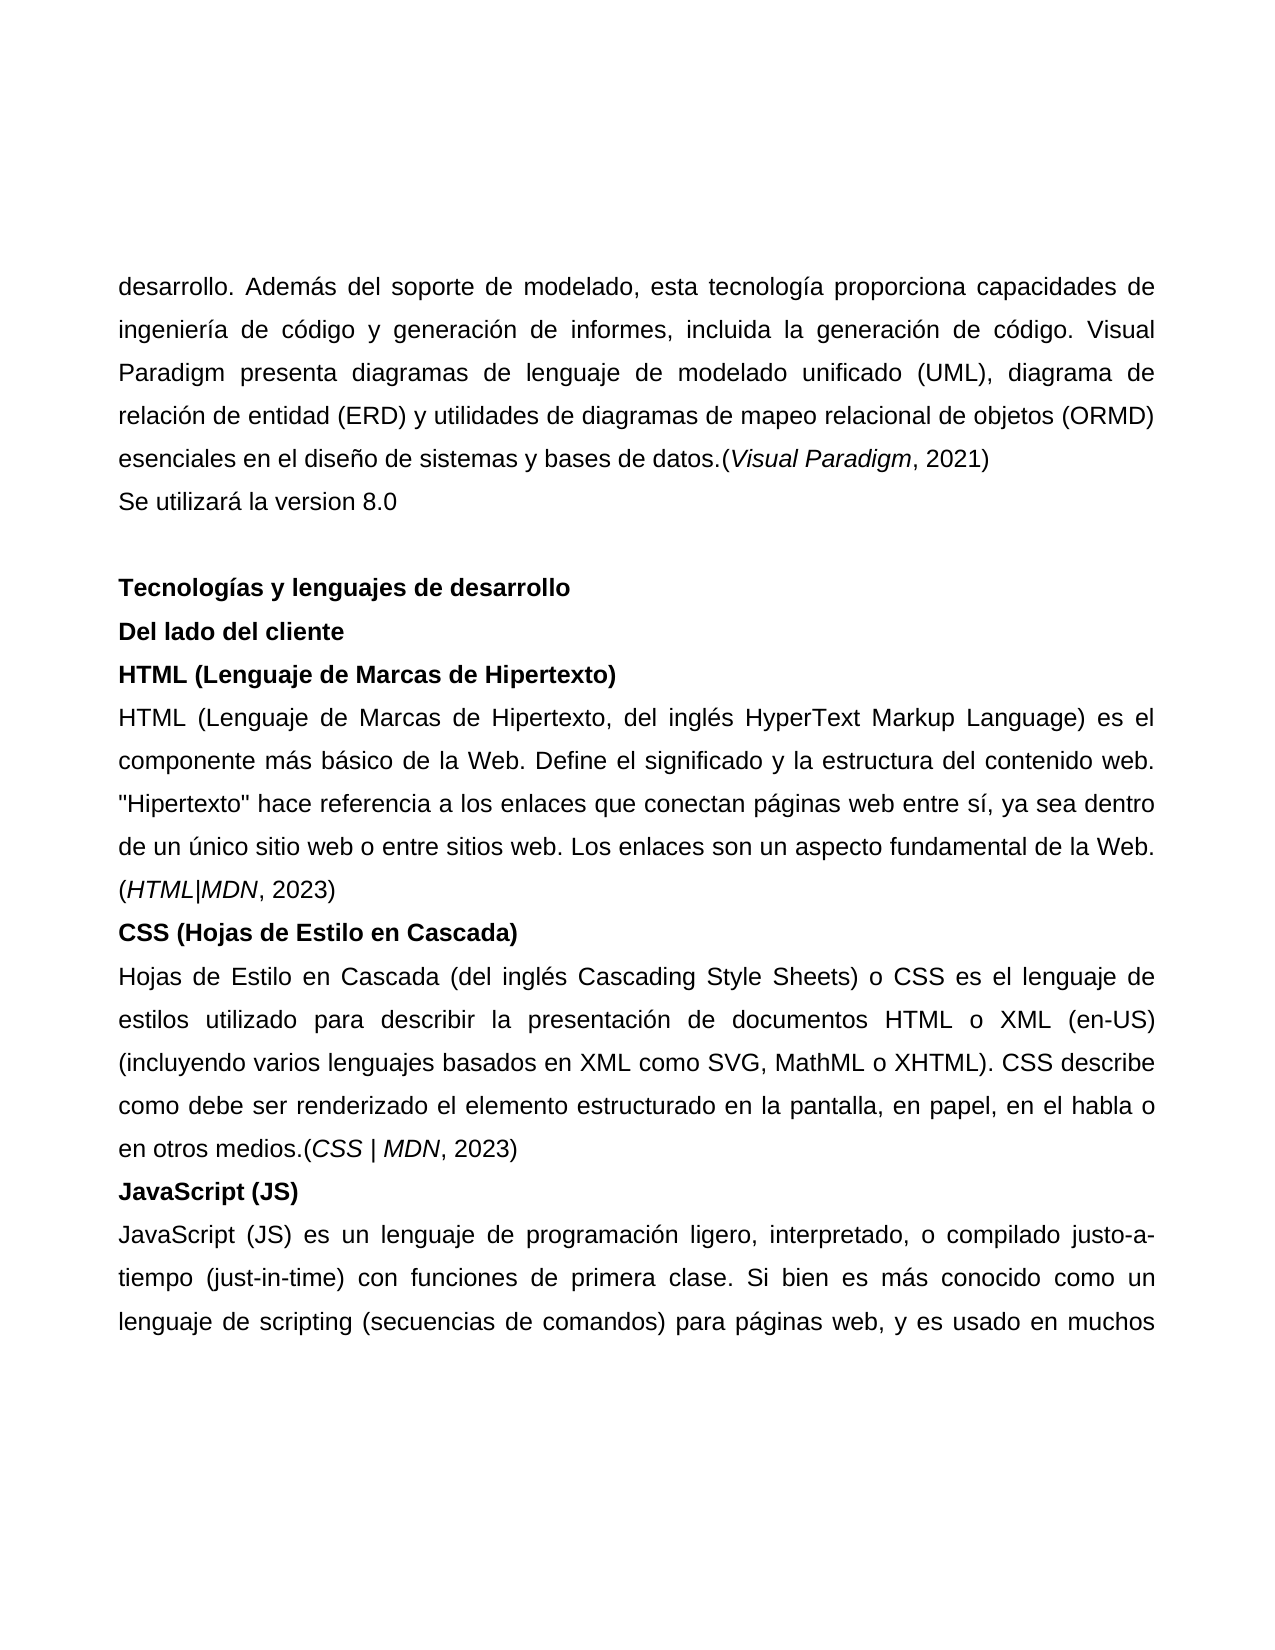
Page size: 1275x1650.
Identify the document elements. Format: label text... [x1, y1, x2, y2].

text Se utilizará la version 8.0 [118, 487, 1157, 516]
text HTML (Lenguaje de Marcas de Hipertexto) [118, 659, 1157, 688]
text Del lado del cliente [118, 616, 1157, 645]
text desarrollo. Además del soporte de modelado, esta tecnología proporciona capacidades de ingeniería de código y generación de informes, incluida la generación de código. Visual Paradigm presenta diagramas de lenguaje de modelado unificado (UML), diagrama de relación de entidad (ERD) y utilidades de diagramas de mapeo relacional de objetos (ORMD) esenciales en el diseño de sistemas y bases de datos.(Visual Paradigm, 2021) [118, 271, 1157, 473]
text JavaScript (JS) es un lenguaje de programación ligero, interpretado, o compilado justo-a-tiempo (just-in-time) con funciones de primera clase. Si bien es más conocido como un lenguaje de scripting (secuencias de comandos) para páginas web, y es usado en muchos [118, 1220, 1157, 1335]
text Tecnologías y lenguajes de desarrollo [118, 573, 1157, 602]
text CSS (Hojas de Estilo en Cascada) [118, 918, 1157, 947]
text Hojas de Estilo en Cascada (del inglés Cascading Style Sheets) o CSS es el lenguaje de estilos utilizado para describir la presentación de documentos HTML o XML (en-US) (incluyendo varios lenguajes basados en XML como SVG, MathML o XHTML). CSS describe como debe ser renderizado el elemento estructurado en la pantalla, en papel, en el habla o en otros medios.(CSS | MDN, 2023) [118, 961, 1157, 1163]
text JavaScript (JS) [118, 1177, 1157, 1206]
text HTML (Lenguaje de Marcas de Hipertexto, del inglés HyperText Markup Language) es el componente más básico de la Web. Define el significado y la estructura del contenido web. "Hipertexto" hace referencia a los enlaces que conectan páginas web entre sí, ya sea dentro de un único sitio web o entre sitios web. Los enlaces son un aspecto fundamental de la Web.(HTML|MDN, 2023) [118, 703, 1157, 904]
